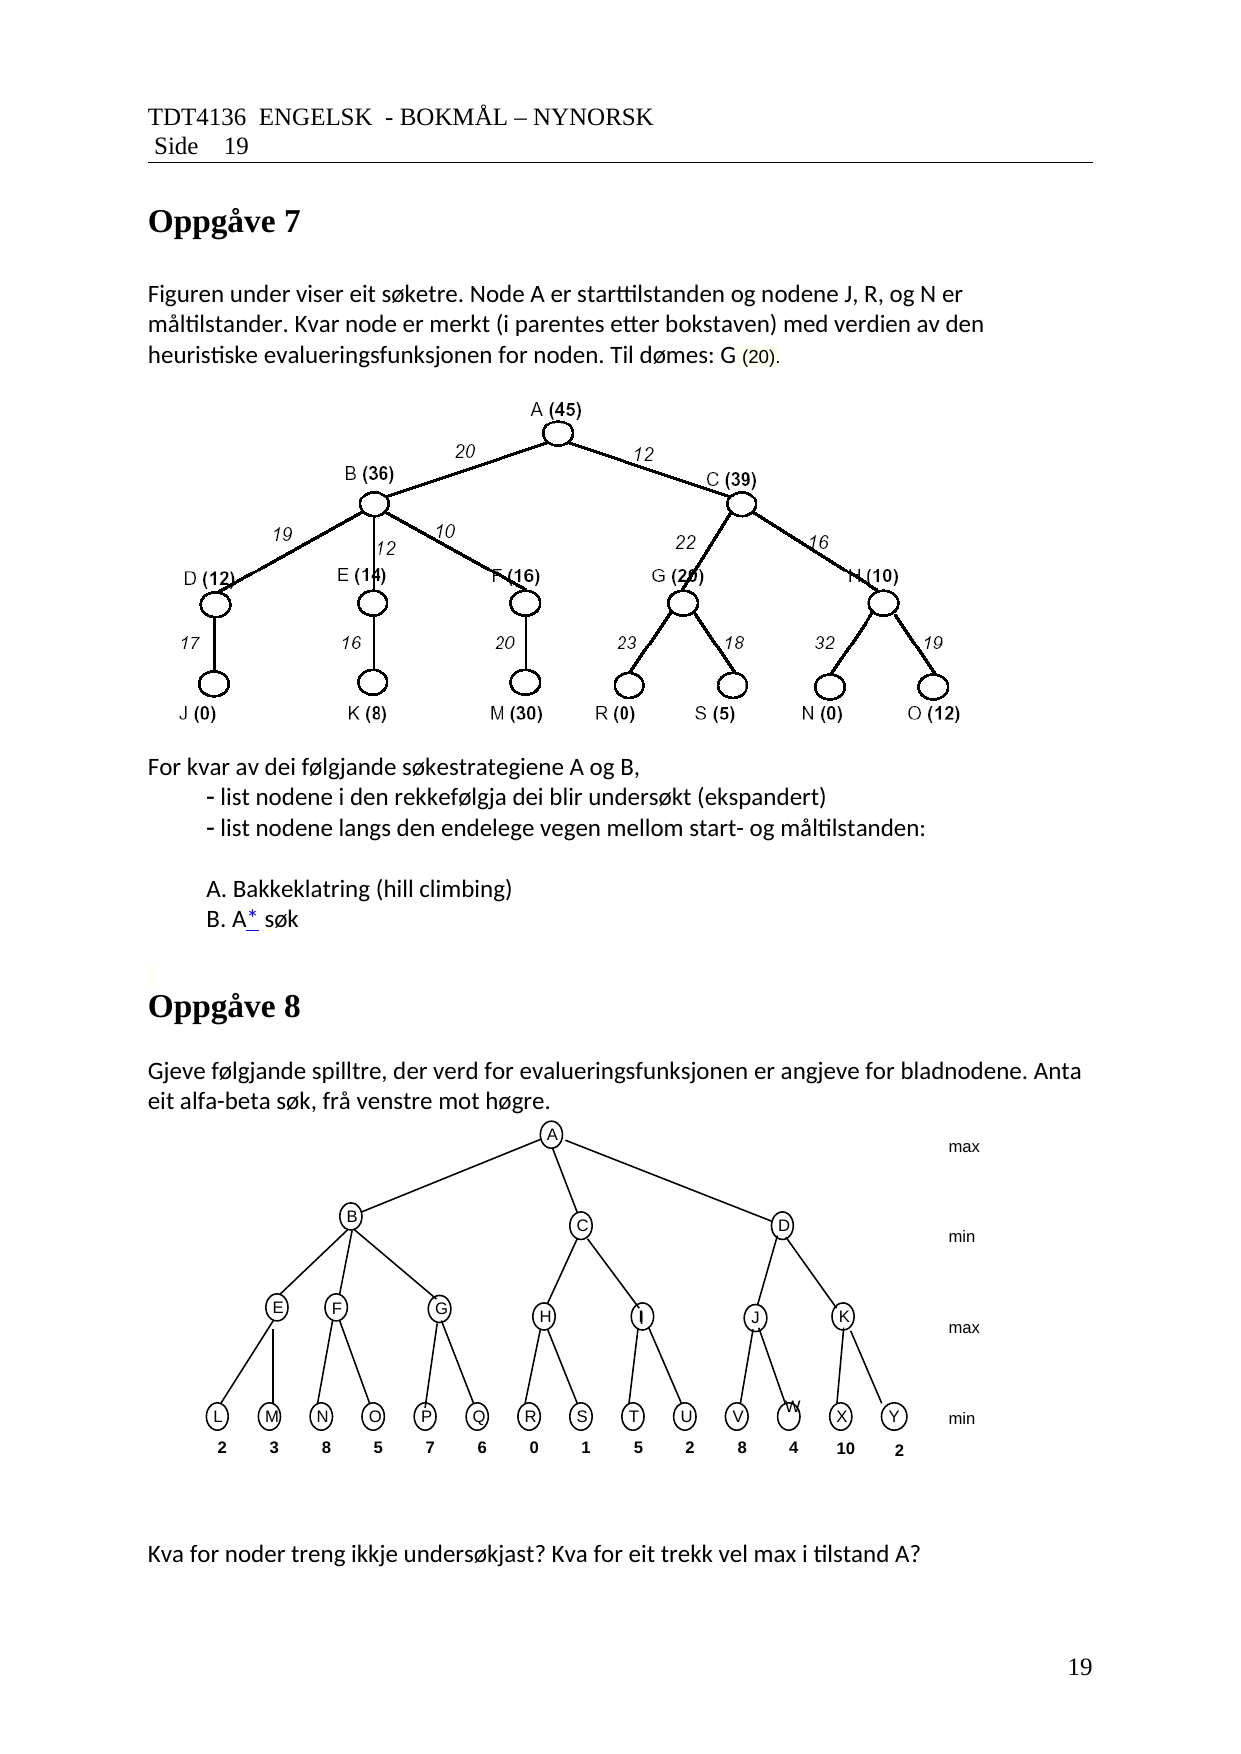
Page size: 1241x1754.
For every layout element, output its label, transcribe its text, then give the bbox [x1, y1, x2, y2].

text Oppgåve 8 [148, 986, 1093, 1024]
picture [147, 369, 968, 751]
text Figuren under viser eit søketre. Node A er starttilstanden og nodene J, R, og N er måltilstander. Kvar node er merkt (i parentes etter bokstaven) med verdien av den heuristiske evalueringsfunksjonen for noden. Til dømes: G (20). [148, 278, 1091, 751]
text Kva for noder treng ikkje undersøkjast? Kva for eit trekk vel max i tilstand A? [148, 1539, 1091, 1569]
text Gjeve følgjande spilltre, der verd for evalueringsfunksjonen er angjeve for bladnodene. Anta [148, 1055, 1091, 1086]
text For kvar av dei følgjande søkestrategiene A og B,  list nodene i den rekkefølgja dei blir undersøkt (ekspandert)  list nodene langs den endelege vegen mellom start- og måltilstanden: A. Bakkeklatring (hill climbing) B. A* søk [148, 751, 1091, 934]
text Oppgåve 7 [148, 201, 1091, 240]
text eit alfa-beta søk, frå venstre mot høgre. [148, 1086, 1091, 1116]
